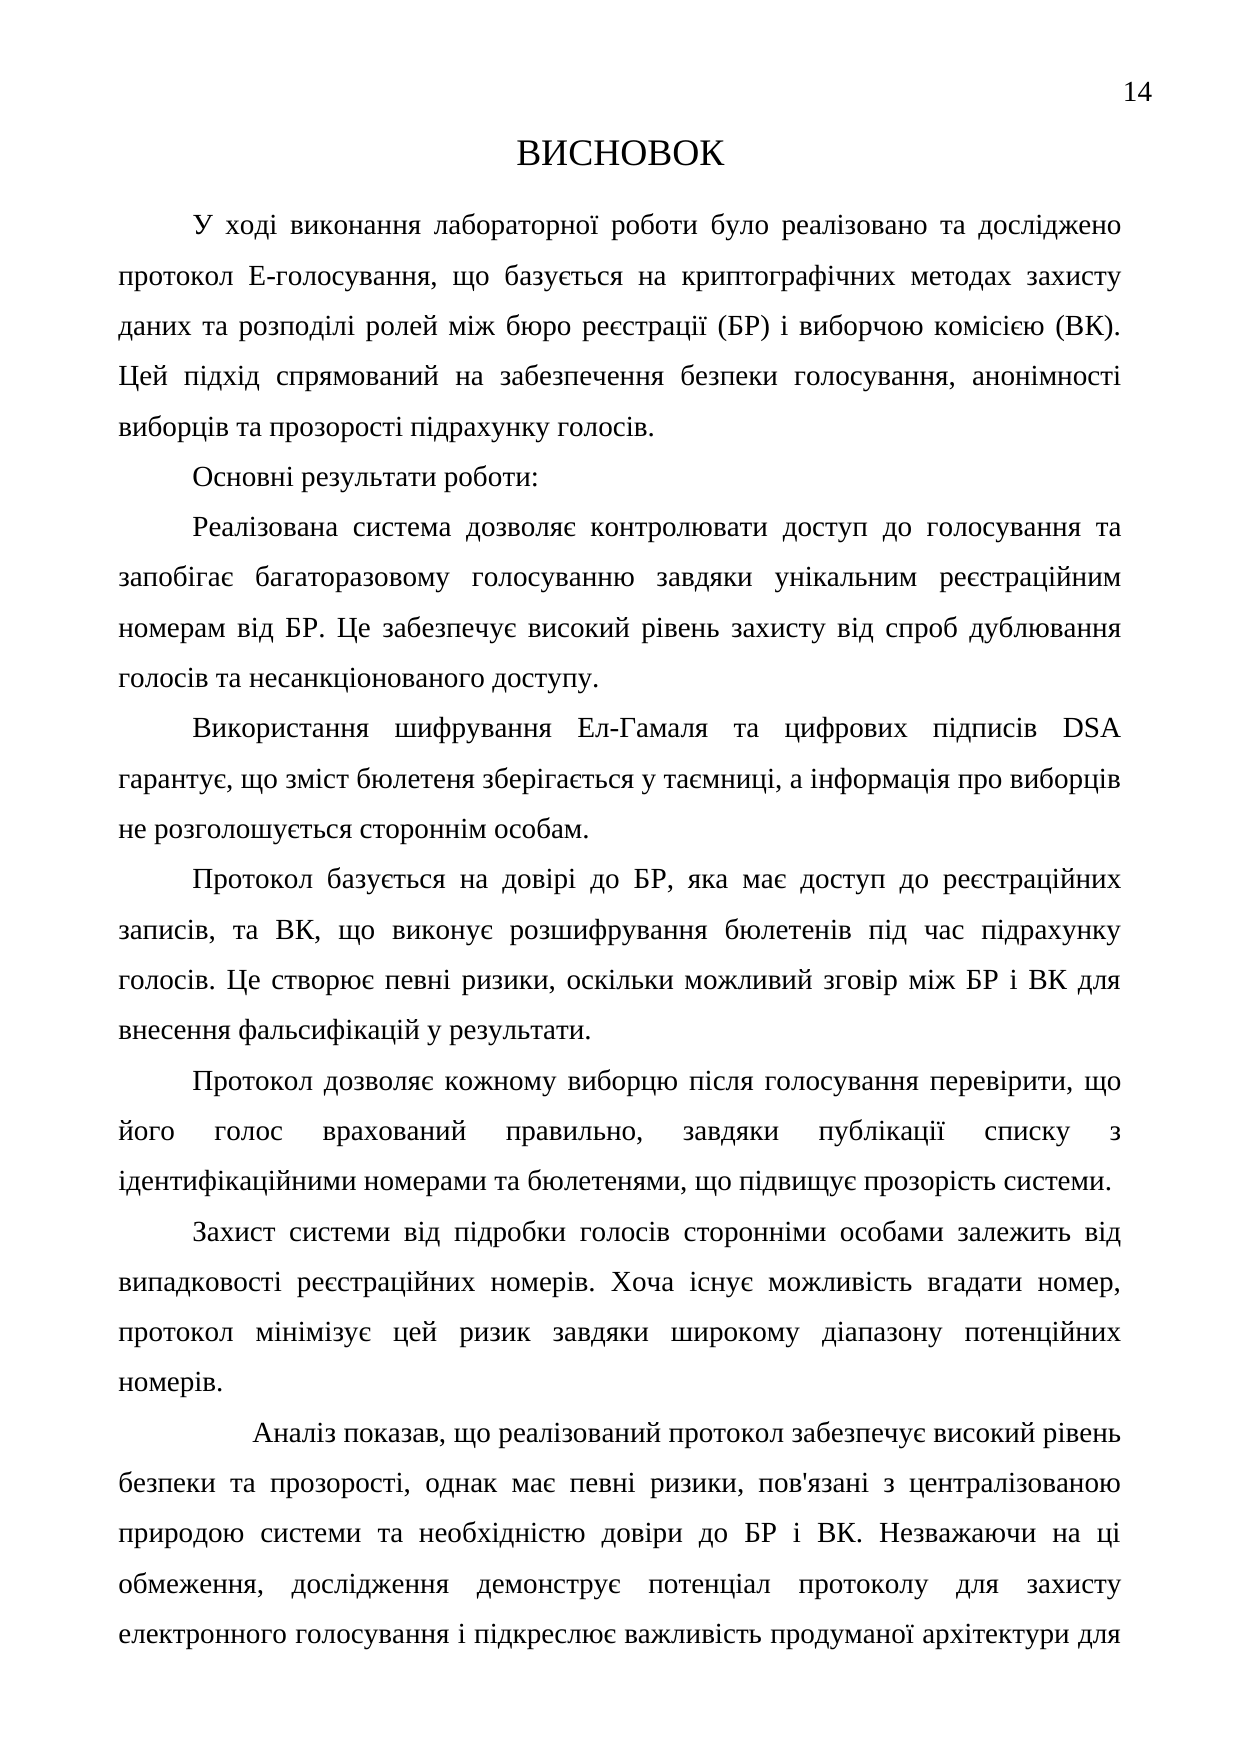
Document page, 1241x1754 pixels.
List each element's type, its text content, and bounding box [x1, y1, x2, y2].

text У ході виконання лабораторної роботи було реалізовано та досліджено протокол Е-голосування, що базується на криптографічних методах захисту даних та розподілі ролей між бюро реєстрації (БР) і виборчою комісією (ВК). Цей підхід спрямований на забезпечення безпеки голосування, анонімності виборців та прозорості підрахунку голосів. [118, 207, 1122, 442]
subtitle Висновок [118, 130, 1122, 173]
text Захист системи від підробки голосів сторонніми особами залежить від випадковості реєстраційних номерів. Хоча існує можливість вгадати номер, протокол мінімізує цей ризик завдяки широкому діапазону потенційних номерів. [118, 1214, 1122, 1398]
text Реалізована система дозволяє контролювати доступ до голосування та запобігає багаторазовому голосуванню завдяки унікальним реєстраційним номерам від БР. Це забезпечує високий рівень захисту від спроб дублювання голосів та несанкціонованого доступу. [118, 509, 1122, 694]
text Аналіз показав, що реалізований протокол забезпечує високий рівень безпеки та прозорості, однак має певні ризики, пов'язані з централізованою природою системи та необхідністю довіри до БР і ВК. Незважаючи на ці обмеження, дослідження демонструє потенціал протоколу для захисту електронного голосування і підкреслює важливість продуманої архітектури для [118, 1415, 1122, 1650]
text Використання шифрування Ел-Гамаля та цифрових підписів DSA гарантує, що зміст бюлетеня зберігається у таємниці, а інформація про виборців не розголошується стороннім особам. [118, 711, 1122, 845]
text Протокол базується на довірі до БР, яка має доступ до реєстраційних записів, та ВК, що виконує розшифрування бюлетенів під час підрахунку голосів. Це створює певні ризики, оскільки можливий зговір між БР і ВК для внесення фальсифікацій у результати. [118, 861, 1122, 1046]
text Протокол дозволяє кожному виборцю після голосування перевірити, що його голос врахований правильно, завдяки публікації списку з ідентифікаційними номерами та бюлетенями, що підвищує прозорість системи. [118, 1063, 1122, 1197]
text Основні результати роботи: [118, 459, 1122, 492]
